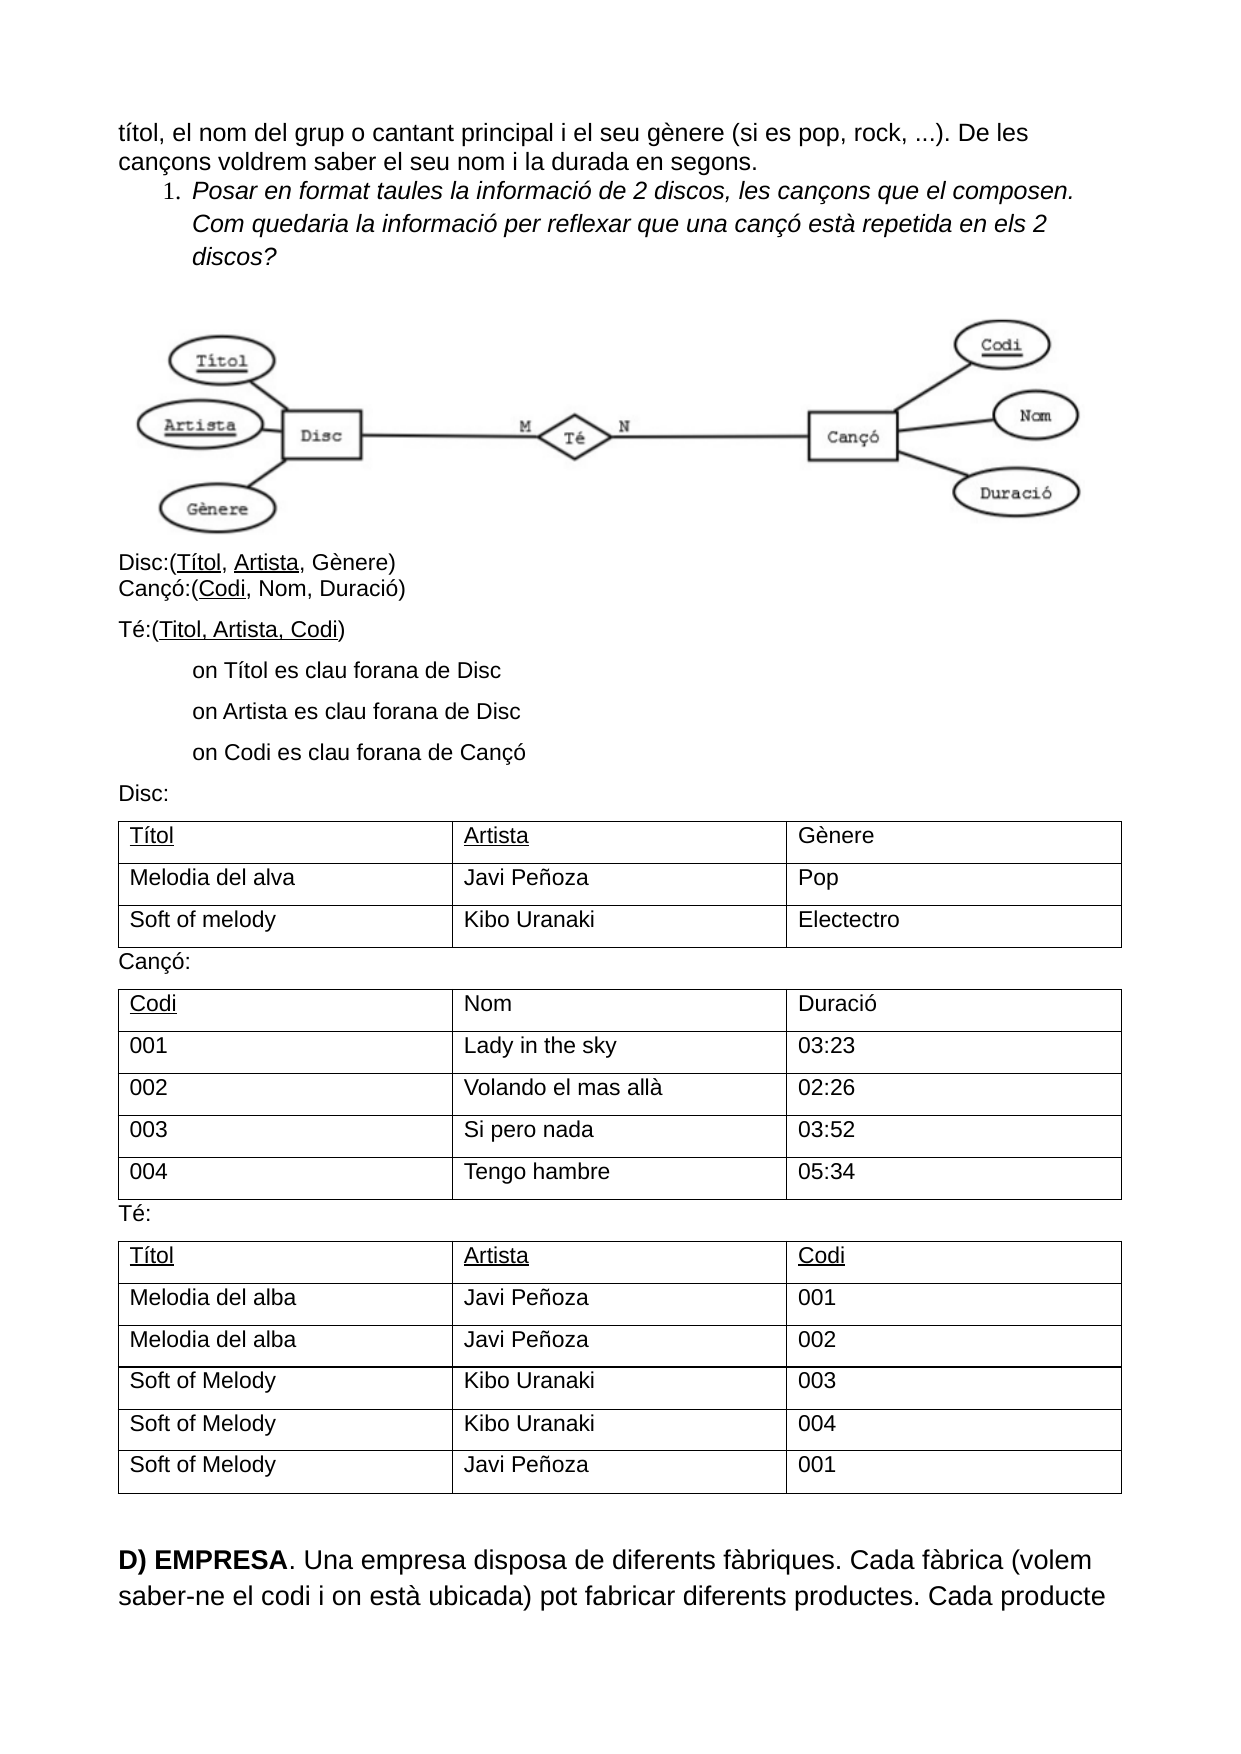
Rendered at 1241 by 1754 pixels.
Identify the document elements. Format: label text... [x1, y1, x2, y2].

text títol, el nom del grup o cantant principal i el seu gènere (si es pop, rock, ...). De les cançons voldrem saber el seu nom i la durada en segons. [118, 118, 1122, 176]
table_cell Melodia del alba [119, 1326, 452, 1366]
table_cell Kibo Uranaki [453, 1368, 786, 1408]
table_cell 001 [119, 1032, 452, 1073]
text Cançó:(Codi, Nom, Duració) [118, 575, 1122, 601]
table_cell 004 [119, 1158, 452, 1198]
table_cell Melodia del alba [119, 1284, 452, 1324]
text Disc: [118, 780, 1122, 806]
table_cell 05:34 [787, 1158, 1121, 1198]
table_cell Javi Peñoza [453, 864, 786, 905]
table_header Artista [453, 1242, 786, 1282]
text on Títol es clau forana de Disc [118, 657, 1122, 683]
table_cell Si pero nada [453, 1116, 786, 1157]
table_header Duració [787, 990, 1121, 1031]
table_cell Tengo hambre [453, 1158, 786, 1198]
table_cell Javi Peñoza [453, 1284, 786, 1324]
text Té:(Titol, Artista, Codi) [118, 616, 1122, 642]
table_cell Soft of Melody [119, 1410, 452, 1450]
table_cell 03:23 [787, 1032, 1121, 1073]
table_header Artista [453, 822, 786, 863]
table_cell Kibo Uranaki [453, 1410, 786, 1450]
text on Artista es clau forana de Disc [118, 698, 1122, 724]
table_cell Pop [787, 864, 1121, 905]
text Disc:(Títol, Artista, Gènere) [118, 289, 1122, 575]
table_header Títol [119, 1242, 452, 1282]
table_header Gènere [787, 822, 1121, 863]
text Cançó: [118, 948, 1122, 974]
list Posar en format taules la informació de 2 discos, les cançons que el composen. Com quedaria la informació per reflexar que una cançó està repetida en els 2 discos? [162, 176, 1122, 271]
table_cell 002 [119, 1074, 452, 1114]
table_header Codi [119, 990, 452, 1031]
table_cell 004 [787, 1410, 1121, 1450]
table_cell 001 [787, 1451, 1121, 1492]
table_cell 003 [119, 1116, 452, 1157]
table_cell 02:26 [787, 1074, 1121, 1114]
table_cell Kibo Uranaki [453, 906, 786, 947]
table_header Títol [119, 822, 452, 863]
table_cell Lady in the sky [453, 1032, 786, 1073]
text D) EMPRESA. Una empresa disposa de diferents fàbriques. Cada fàbrica (volem saber-ne el codi i on està ubicada) pot fabricar diferents productes. Cada producte [118, 1544, 1122, 1611]
table_header Nom [453, 990, 786, 1031]
table_cell Volando el mas allà [453, 1074, 786, 1114]
table_cell Javi Peñoza [453, 1451, 786, 1492]
text Té: [118, 1200, 1122, 1226]
table_cell Soft of Melody [119, 1368, 452, 1408]
table_cell 003 [787, 1368, 1121, 1408]
table_cell 002 [787, 1326, 1121, 1366]
table_cell Javi Peñoza [453, 1326, 786, 1366]
table_cell Soft of melody [119, 906, 452, 947]
table_cell Melodia del alva [119, 864, 452, 905]
text on Codi es clau forana de Cançó [118, 739, 1122, 765]
table_cell 03:52 [787, 1116, 1121, 1157]
table_cell Electectro [787, 906, 1121, 947]
table_cell Soft of Melody [119, 1451, 452, 1492]
table_cell 001 [787, 1284, 1121, 1324]
table_header Codi [787, 1242, 1121, 1282]
